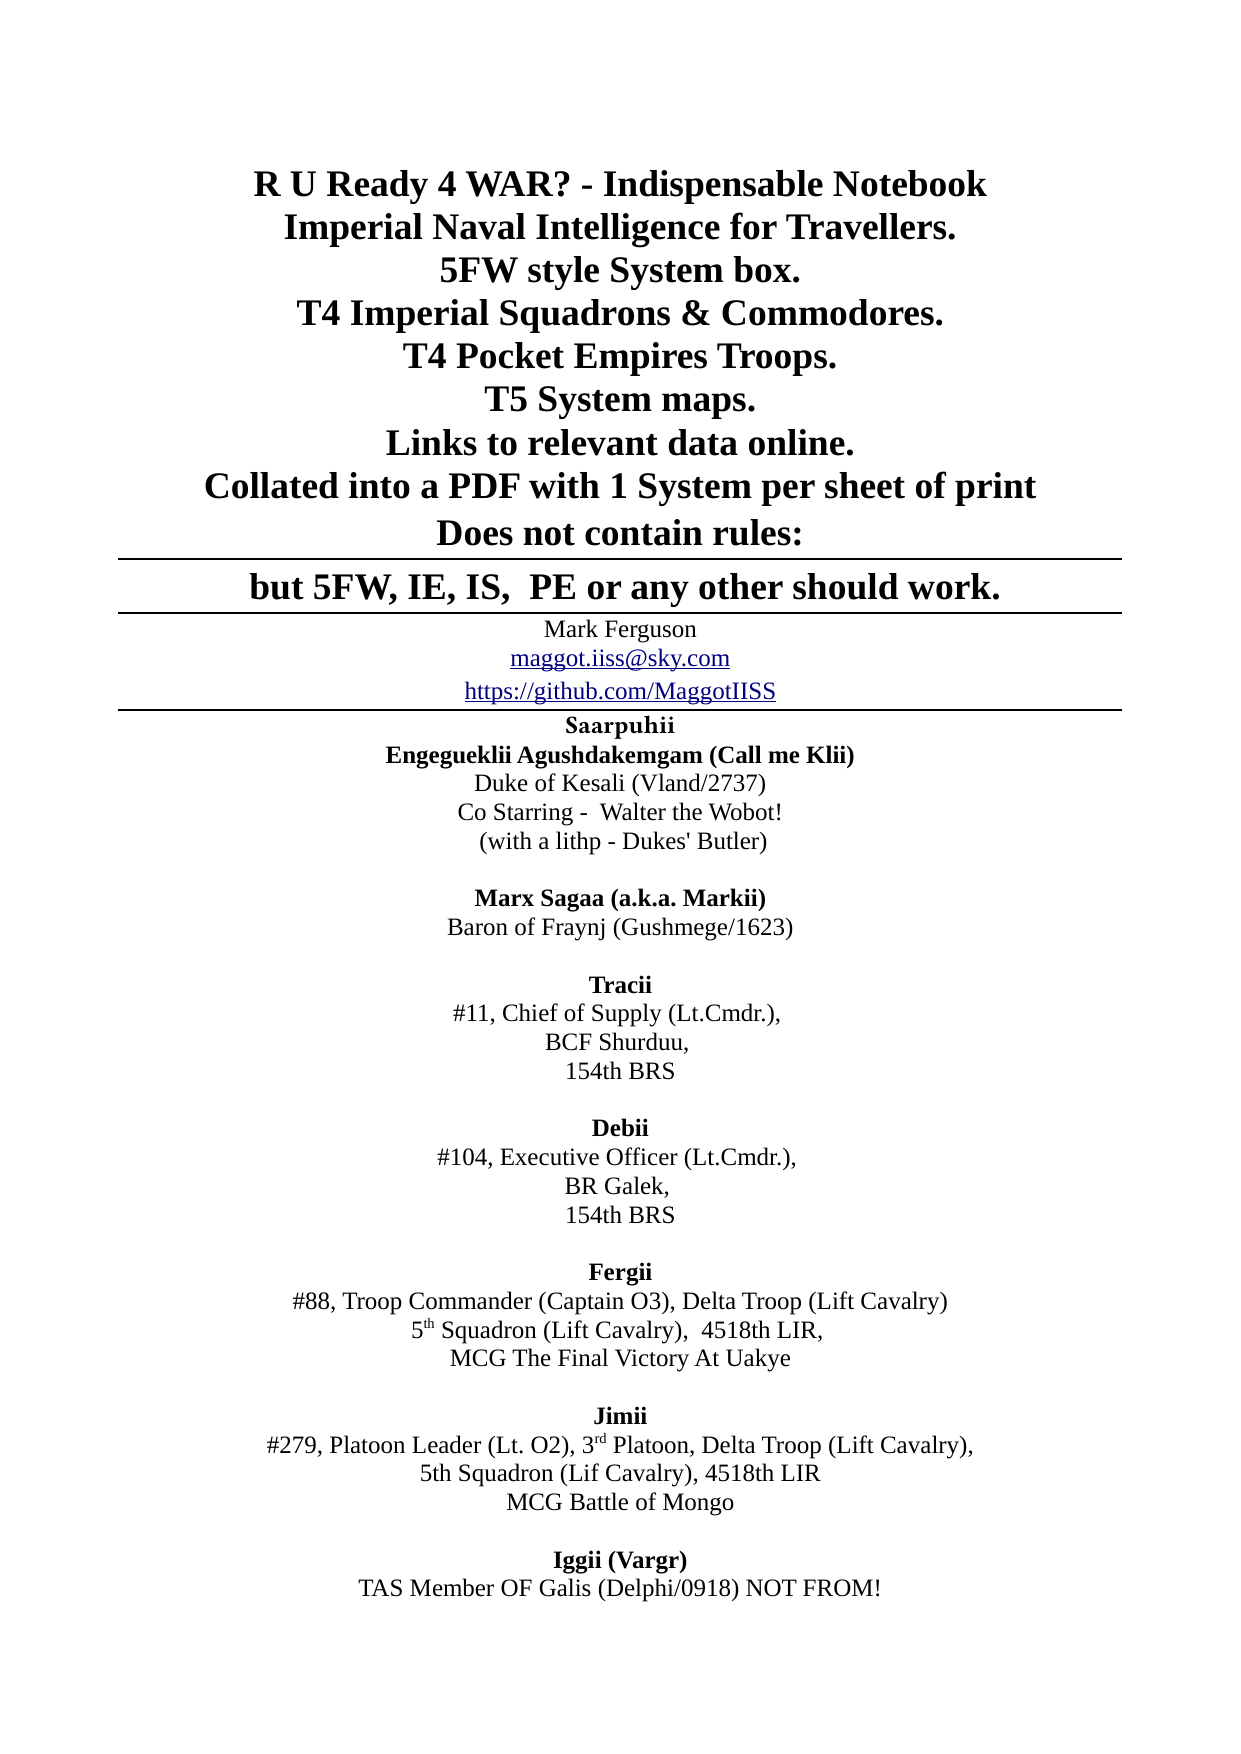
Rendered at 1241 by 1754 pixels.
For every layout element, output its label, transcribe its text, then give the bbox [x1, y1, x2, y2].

text #11, Chief of Supply (Lt.Cmdr.), [118, 998, 1122, 1027]
text 154th BRS [118, 1200, 1122, 1228]
text Fergii [118, 1257, 1122, 1286]
text 5FW style System box. [118, 247, 1122, 291]
text T5 System maps. [118, 377, 1122, 420]
text #104, Executive Officer (Lt.Cmdr.), [118, 1142, 1122, 1171]
text T4 Imperial Squadrons & Commodores. [118, 291, 1122, 334]
text MCG The Final Victory At Uakye [118, 1343, 1122, 1372]
text Tracii [118, 970, 1122, 998]
text Imperial Naval Intelligence for Travellers. [118, 204, 1122, 247]
text Collated into a PDF with 1 System per sheet of print [118, 463, 1122, 506]
text Marx Sagaa (a.k.a. Markii) [118, 883, 1122, 912]
text MCG Battle of Mongo [118, 1487, 1122, 1516]
text Does not contain rules: [118, 506, 1122, 558]
text Saarpuhii [118, 711, 1122, 740]
text Jimii [118, 1401, 1122, 1430]
text #88, Troop Commander (Captain O3), Delta Troop (Lift Cavalry) [118, 1286, 1122, 1315]
text R U Ready 4 WAR? - Indispensable Notebook [118, 161, 1122, 204]
text BCF Shurduu, [118, 1027, 1122, 1056]
text Duke of Kesali (Vland/2737) [118, 768, 1122, 797]
text #279, Platoon Leader (Lt. O2), 3rd Platoon, Delta Troop (Lift Cavalry), [118, 1430, 1122, 1458]
text Engegueklii Agushdakemgam (Call me Klii) [118, 740, 1122, 768]
text https://github.com/MaggotIISS [118, 672, 1122, 709]
text Baron of Fraynj (Gushmege/1623) [118, 912, 1122, 941]
text Iggii (Vargr) [118, 1545, 1122, 1573]
text TAS Member OF Galis (Delphi/0918) NOT FROM! [118, 1573, 1122, 1602]
text (with a lithp - Dukes' Butler) [118, 826, 1122, 855]
text T4 Pocket Empires Troops. [118, 334, 1122, 377]
text 5th Squadron (Lif Cavalry), 4518th LIR [118, 1458, 1122, 1487]
text maggot.iiss@sky.com [118, 643, 1122, 672]
text Mark Ferguson [118, 614, 1122, 643]
text 154th BRS [118, 1056, 1122, 1085]
text BR Galek, [118, 1171, 1122, 1200]
text Debii [118, 1113, 1122, 1142]
text Links to relevant data online. [118, 420, 1122, 463]
text 5th Squadron (Lift Cavalry), 4518th LIR, [118, 1315, 1122, 1343]
text Co Starring - Walter the Wobot! [118, 797, 1122, 826]
text but 5FW, IE, IS, PE or any other should work. [118, 560, 1122, 612]
